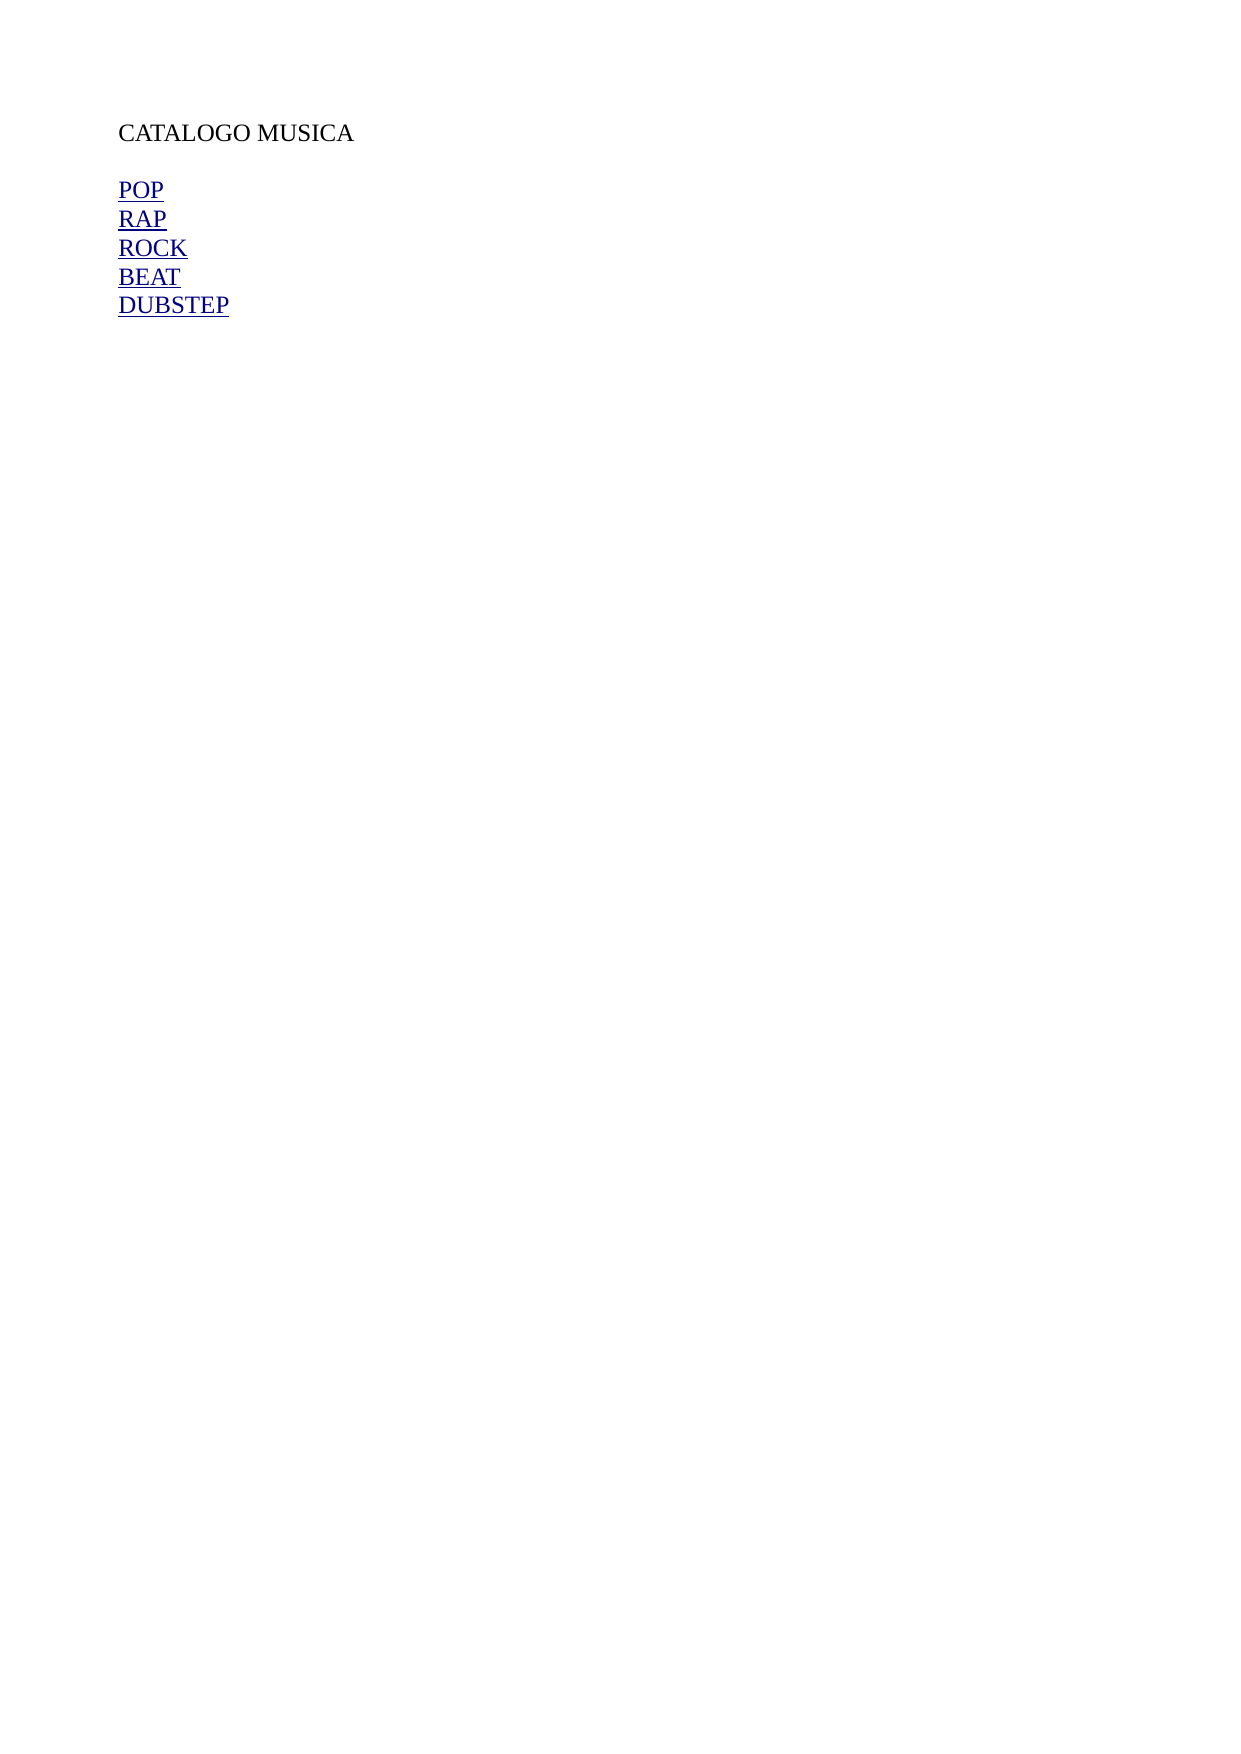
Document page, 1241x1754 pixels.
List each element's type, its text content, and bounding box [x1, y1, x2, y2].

text CATALOGO MUSICA [118, 118, 1122, 147]
text DUBSTEP [118, 291, 1122, 319]
text ROCK [118, 233, 1122, 262]
text RAP [118, 204, 1122, 233]
text POP [118, 176, 1122, 204]
text BEAT [118, 262, 1122, 291]
